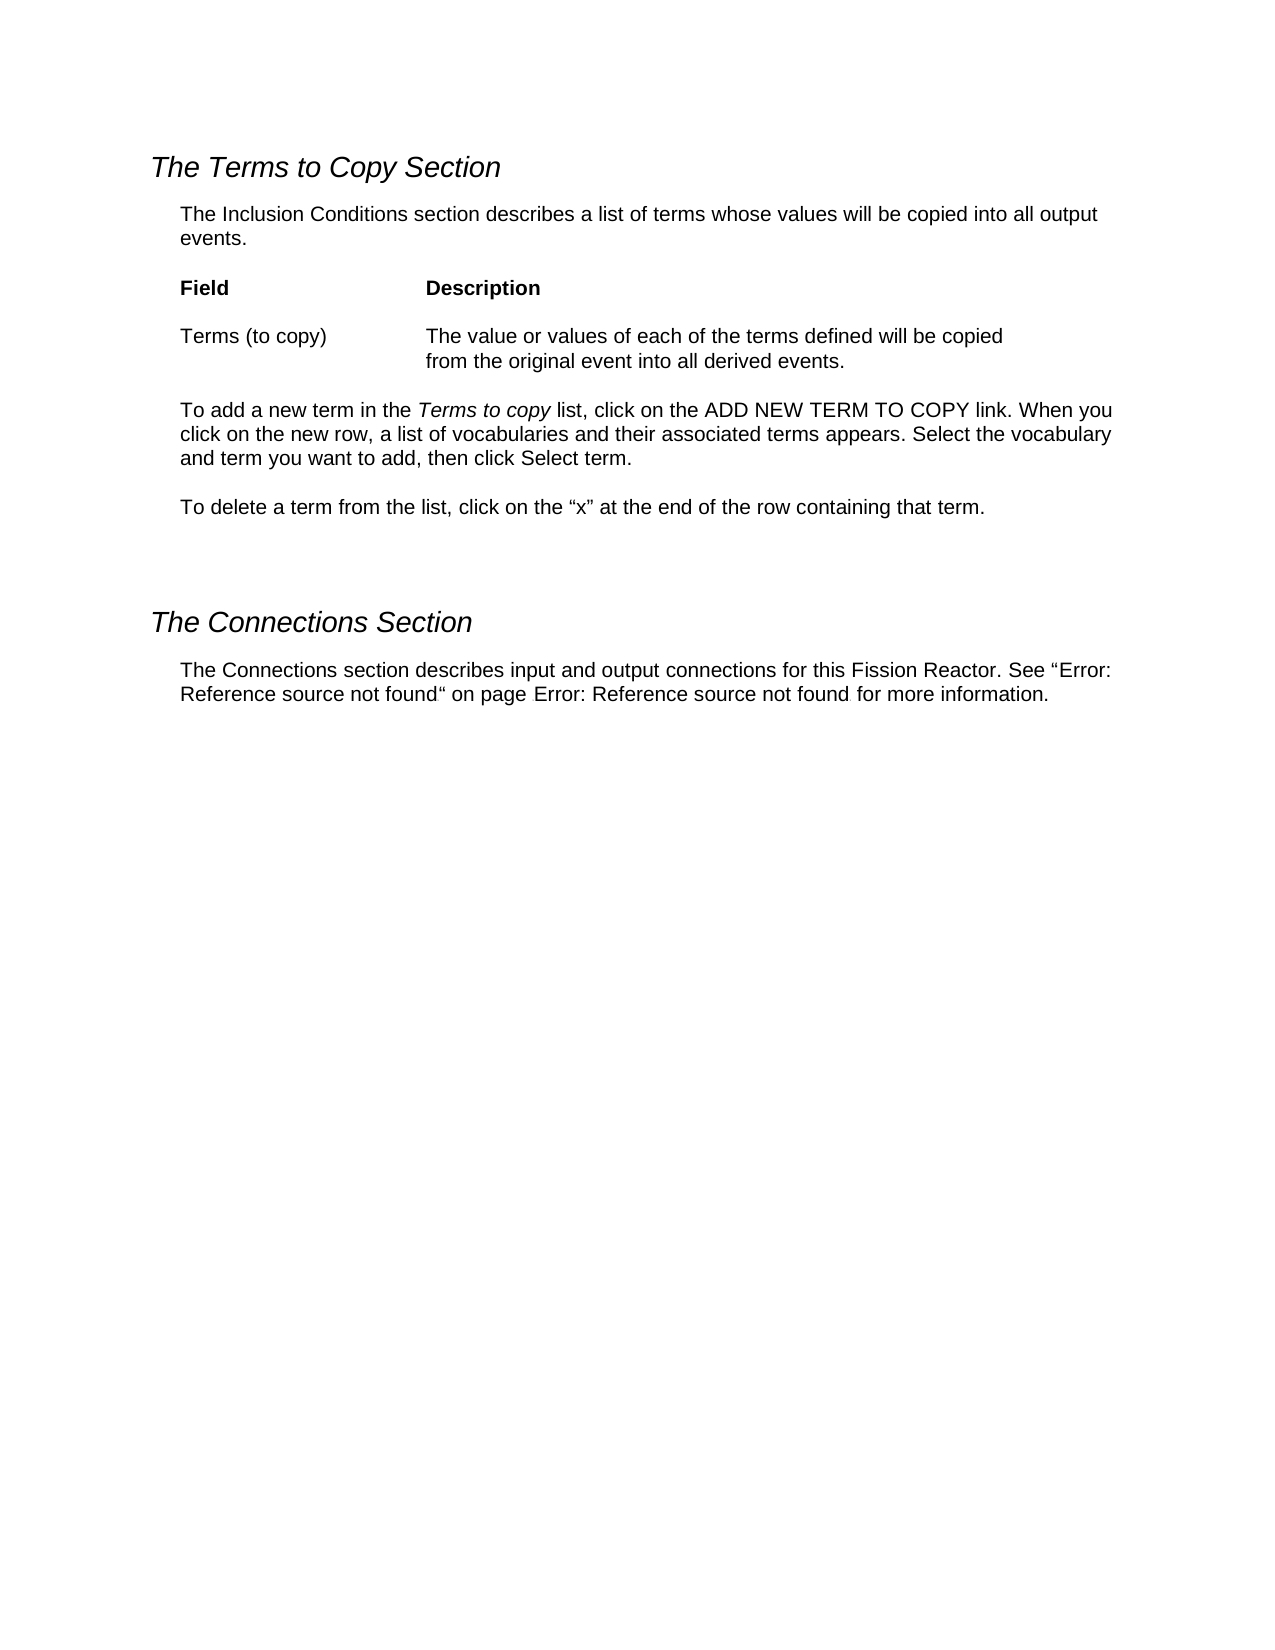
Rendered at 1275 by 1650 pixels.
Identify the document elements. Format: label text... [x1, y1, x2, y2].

subtitle The Connections Section [150, 605, 1125, 639]
text The Inclusion Conditions section describes a list of terms whose values will be copied into all output events. [180, 202, 1125, 250]
table_cell The value or values of each of the terms defined will be copied from the original event into all derived events. [384, 312, 1061, 385]
subtitle The Terms to Copy Section [150, 150, 1125, 183]
table_header Field [139, 263, 384, 312]
text To add a new term in the Terms to copy list, click on the ADD NEW TERM TO COPY link. When you click on the new row, a list of vocabularies and their associated terms appears. Select the vocabulary and term you want to add, then click Select term. [180, 398, 1125, 470]
text To delete a term from the list, click on the “x” at the end of the row containing that term. [180, 495, 1125, 519]
text The Connections section describes input and output connections for this Fission Reactor. See “Error: Reference source not foundX“ on page XError: Reference source not foundX for more information. [180, 658, 1125, 706]
table_header Description [384, 263, 1061, 312]
table_cell Terms (to copy) [139, 312, 384, 385]
